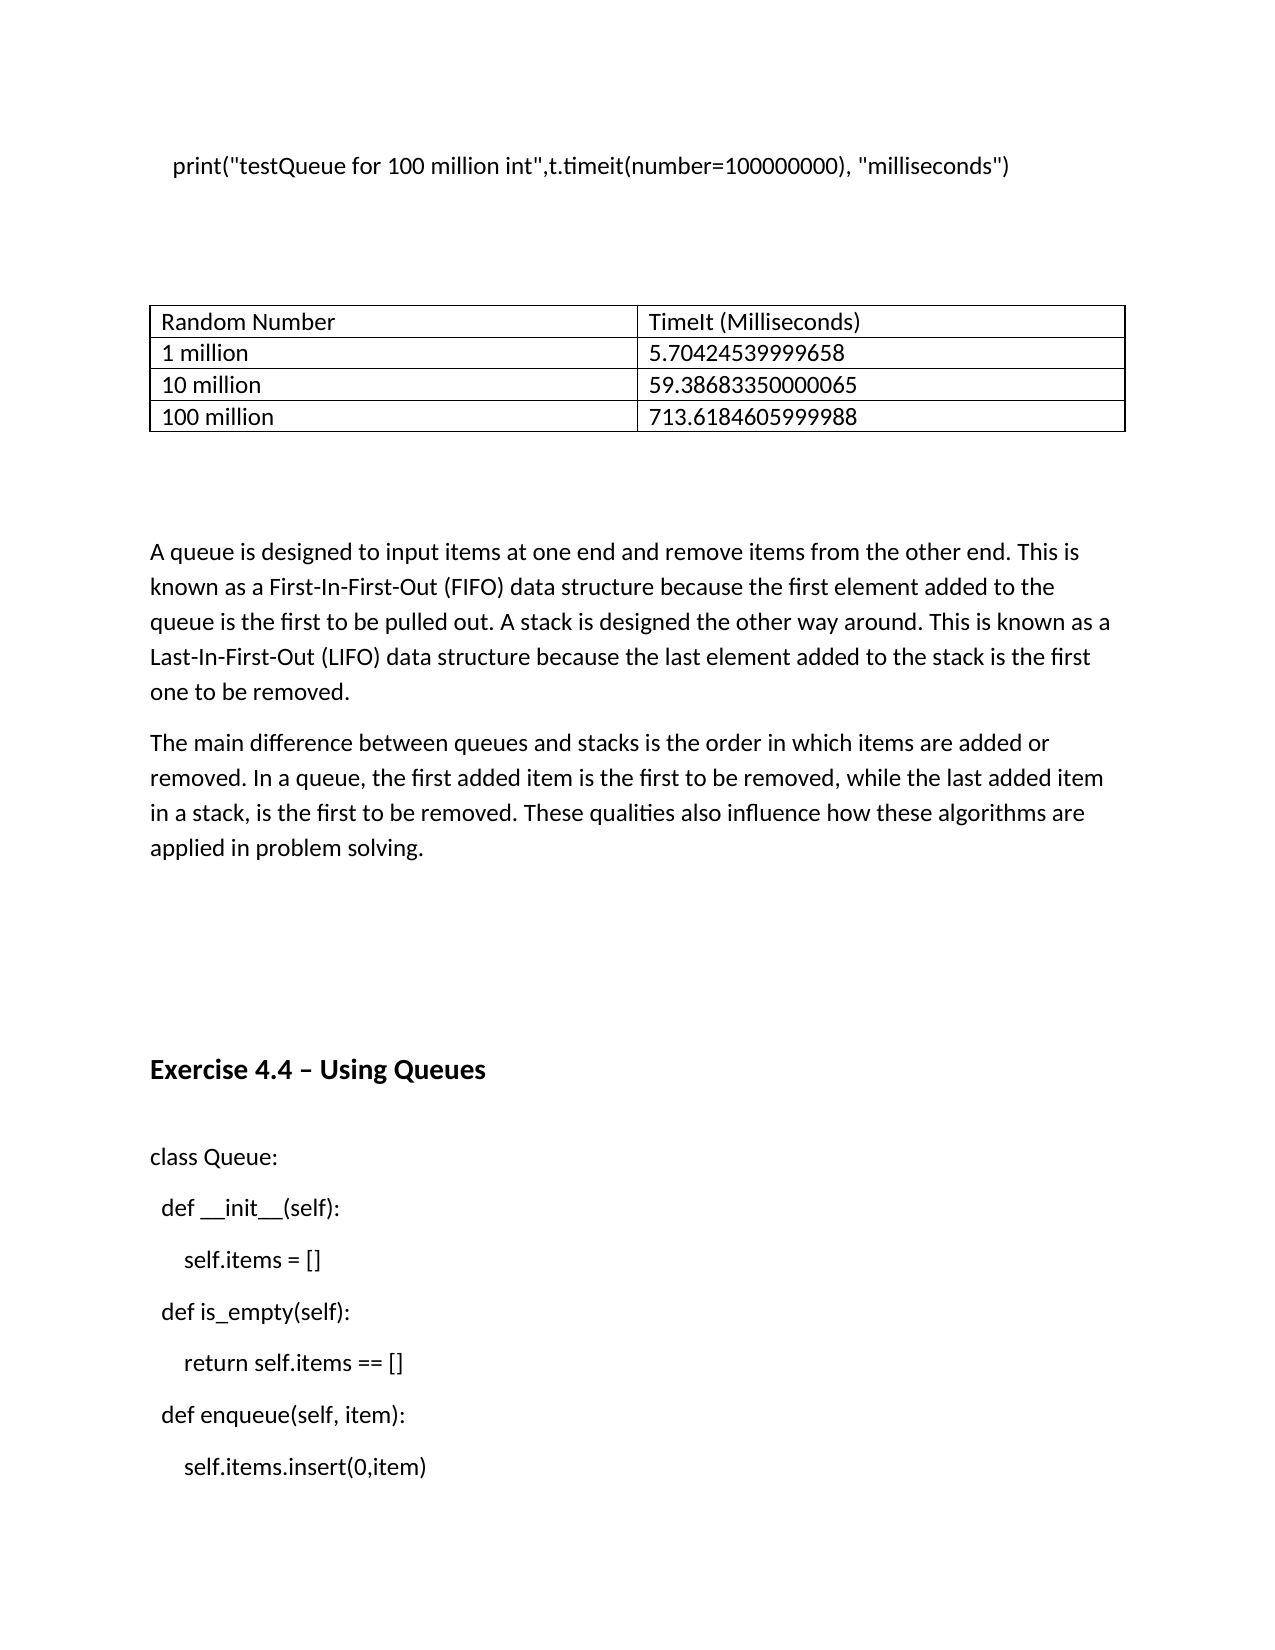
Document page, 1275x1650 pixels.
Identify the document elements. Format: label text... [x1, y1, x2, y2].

table_header TimeIt (Milliseconds) [638, 306, 1124, 337]
table_cell 1 million [151, 338, 637, 368]
text def enqueue(self, item): [150, 1399, 1125, 1430]
table_cell 59.38683350000065 [638, 369, 1124, 400]
text def is_empty(self): [150, 1296, 1125, 1326]
text self.items = [] [150, 1244, 1125, 1275]
table_cell 713.6184605999988 [638, 401, 1124, 431]
text The main difference between queues and stacks is the order in which items are added or removed. In a queue, the first added item is the first to be removed, while the last added item in a stack, is the first to be removed. These qualities also influence how these algorithms are applied in problem solving. [150, 727, 1125, 863]
table_cell 100 million [151, 401, 637, 431]
table_header Random Number [151, 306, 637, 337]
text print("testQueue for 100 million int",t.timeit(number=100000000), "milliseconds") [150, 150, 1125, 181]
text self.items.insert(0,item) [150, 1451, 1125, 1481]
text return self.items == [] [150, 1348, 1125, 1378]
table_cell 5.70424539999658 [638, 338, 1124, 368]
table_cell 10 million [151, 369, 637, 400]
text class Queue: [150, 1108, 1125, 1171]
text def __init__(self): [150, 1193, 1125, 1223]
text Exercise 4.4 – Using Queues [150, 1051, 1125, 1086]
text A queue is designed to input items at one end and remove items from the other end. This is known as a First-In-First-Out (FIFO) data structure because the first element added to the queue is the first to be pulled out. A stack is designed the other way around. This is known as a Last-In-First-Out (LIFO) data structure because the last element added to the stack is the first one to be removed. [150, 536, 1125, 706]
